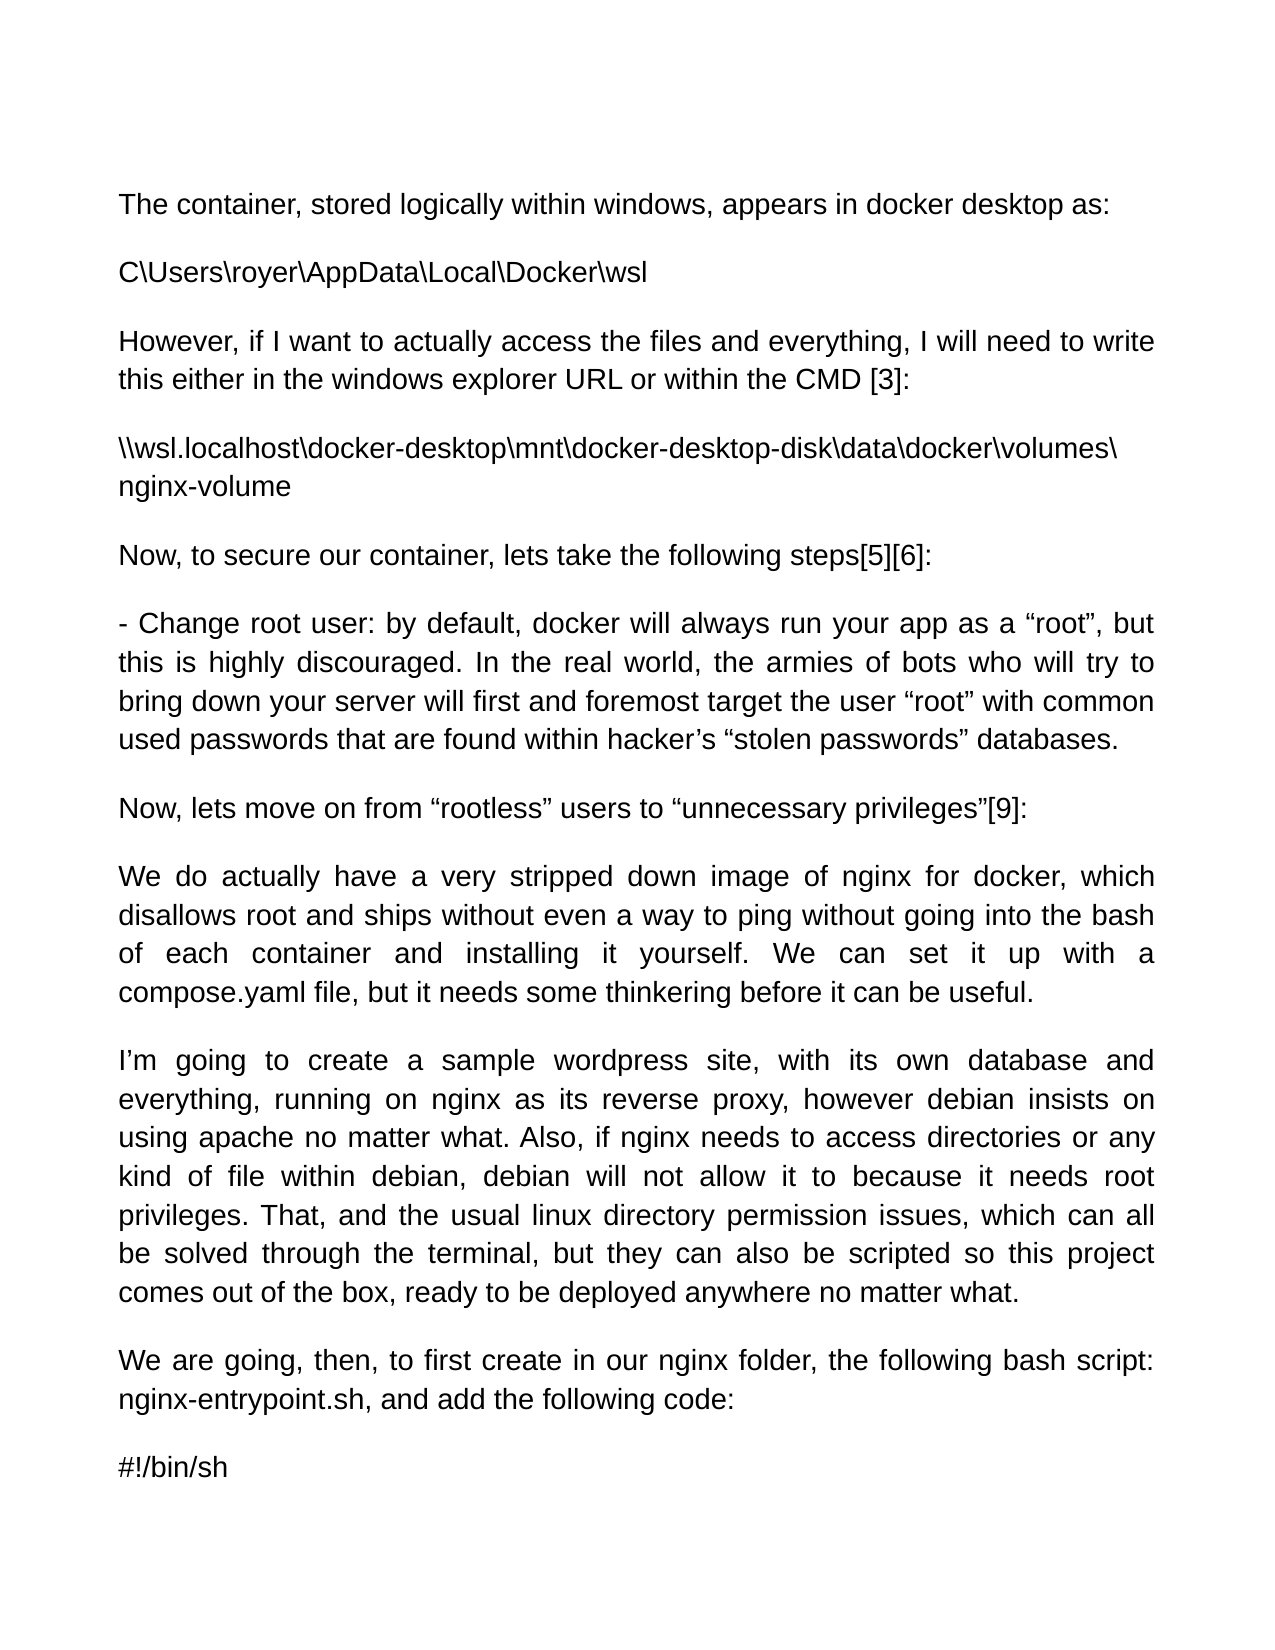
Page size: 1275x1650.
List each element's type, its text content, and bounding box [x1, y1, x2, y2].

text #!/bin/sh [118, 1450, 1157, 1484]
text C\Users\royer\AppData\Local\Docker\wsl [118, 255, 1157, 289]
text However, if I want to actually access the files and everything, I will need to write this either in the windows explorer URL or within the CMD [3]: [118, 324, 1157, 396]
text We are going, then, to first create in our nginx folder, the following bash script: nginx-entrypoint.sh, and add the following code: [118, 1343, 1157, 1415]
text Now, lets move on from “rootless” users to “unnecessary privileges”[9]: [118, 791, 1157, 824]
text The container, stored logically within windows, appears in docker desktop as: [118, 187, 1157, 220]
text I’m going to create a sample wordpress site, with its own database and everything, running on nginx as its reverse proxy, however debian insists on using apache no matter what. Also, if nginx needs to access directories or any kind of file within debian, debian will not allow it to because it needs root privileges. That, and the usual linux directory permission issues, which can all be solved through the terminal, but they can also be scripted so this project comes out of the box, ready to be deployed anywhere no matter what. [118, 1043, 1157, 1308]
text \\wsl.localhost\docker-desktop\mnt\docker-desktop-disk\data\docker\volumes\nginx-volume [118, 431, 1157, 503]
text Now, to secure our container, lets take the following steps[5][6]: [118, 538, 1157, 571]
text We do actually have a very stripped down image of nginx for docker, which disallows root and ships without even a way to ping without going into the bash of each container and installing it yourself. We can set it up with a compose.yaml file, but it needs some thinkering before it can be useful. [118, 859, 1157, 1008]
text - Change root user: by default, docker will always run your app as a “root”, but this is highly discouraged. In the real world, the armies of bots who will try to bring down your server will first and foremost target the user “root” with common used passwords that are found within hacker’s “stolen passwords” databases. [118, 606, 1157, 756]
